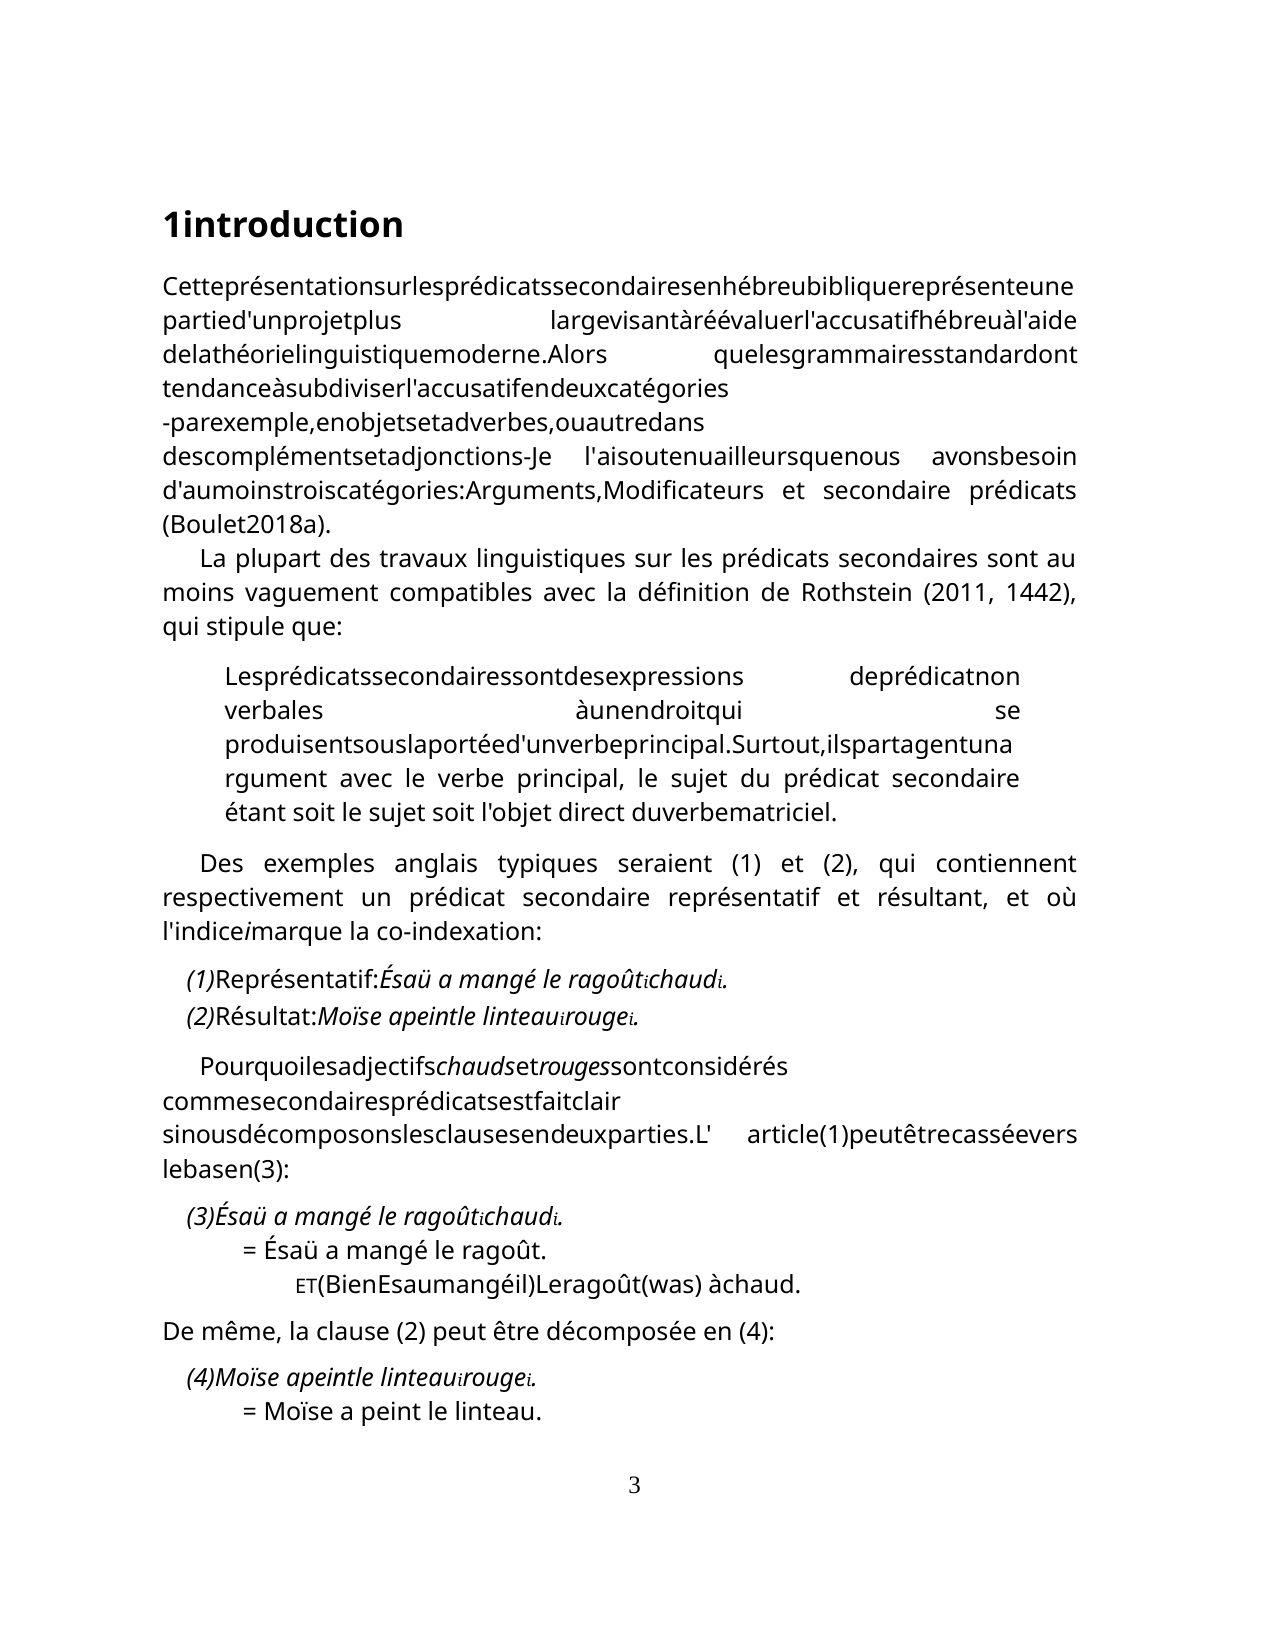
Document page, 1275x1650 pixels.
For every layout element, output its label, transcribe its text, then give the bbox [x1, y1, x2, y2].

text (1)Représentatif:Ésaü a mangé le ragoûtichaudi. [186, 962, 1125, 996]
text Lesprédicatssecondairessontdesexpressions deprédicatnon verbales àunendroitqui se produisentsouslaportéed'unverbeprincipal.Surtout,ilspartagentunargument avec le verbe principal, le sujet du prédicat secondaire étant soit le sujet soit l'objet direct duverbematriciel. [224, 659, 1021, 829]
text La plupart des travaux linguistiques sur les prédicats secondaires sont au moins vaguement compatibles avec la définition de Rothstein (2011, 1442), qui stipule que: [162, 541, 1078, 643]
text Pourquoilesadjectifschaudsetrougessontconsidérés commesecondairesprédicatsestfaitclair sinousdécomposonslesclausesendeuxparties.L' article(1)peutêtrecasséevers lebasen(3): [162, 1049, 1078, 1185]
text Des exemples anglais typiques seraient (1) et (2), qui contiennent respectivement un prédicat secondaire représentatif et résultant, et où l'indiceimarque la co-indexation: [162, 846, 1078, 948]
text Cetteprésentationsurlesprédicatssecondairesenhébreubibliquereprésenteunepartied'unprojetplus largevisantàréévaluerl'accusatifhébreuàl'aide delathéorielinguistiquemoderne.Alors quelesgrammairesstandardont tendanceàsubdiviserl'accusatifendeuxcatégories [162, 268, 1078, 404]
text (2)Résultat:Moïse apeintle linteauirougei. [186, 998, 1125, 1032]
text (3)Ésaü a mangé le ragoûtichaudi. [186, 1199, 1125, 1233]
text et(BienEsaumangéil)Leragoût(was) àchaud. [295, 1267, 1125, 1301]
text De même, la clause (2) peut être décomposée en (4): [162, 1313, 1125, 1347]
text 1introduction [162, 200, 1125, 248]
text -parexemple,enobjetsetadverbes,ouautredans descomplémentsetadjonctions-Je l'aisoutenuailleursquenous avonsbesoin d'aumoinstroiscatégories:Arguments,Modificateurs et secondaire prédicats (Boulet2018a). [162, 404, 1078, 541]
text = Moïse a peint le linteau. [242, 1394, 1125, 1428]
text (4)Moïse apeintle linteauirougei. [186, 1360, 1125, 1394]
text = Ésaü a mangé le ragoût. [242, 1233, 1125, 1267]
